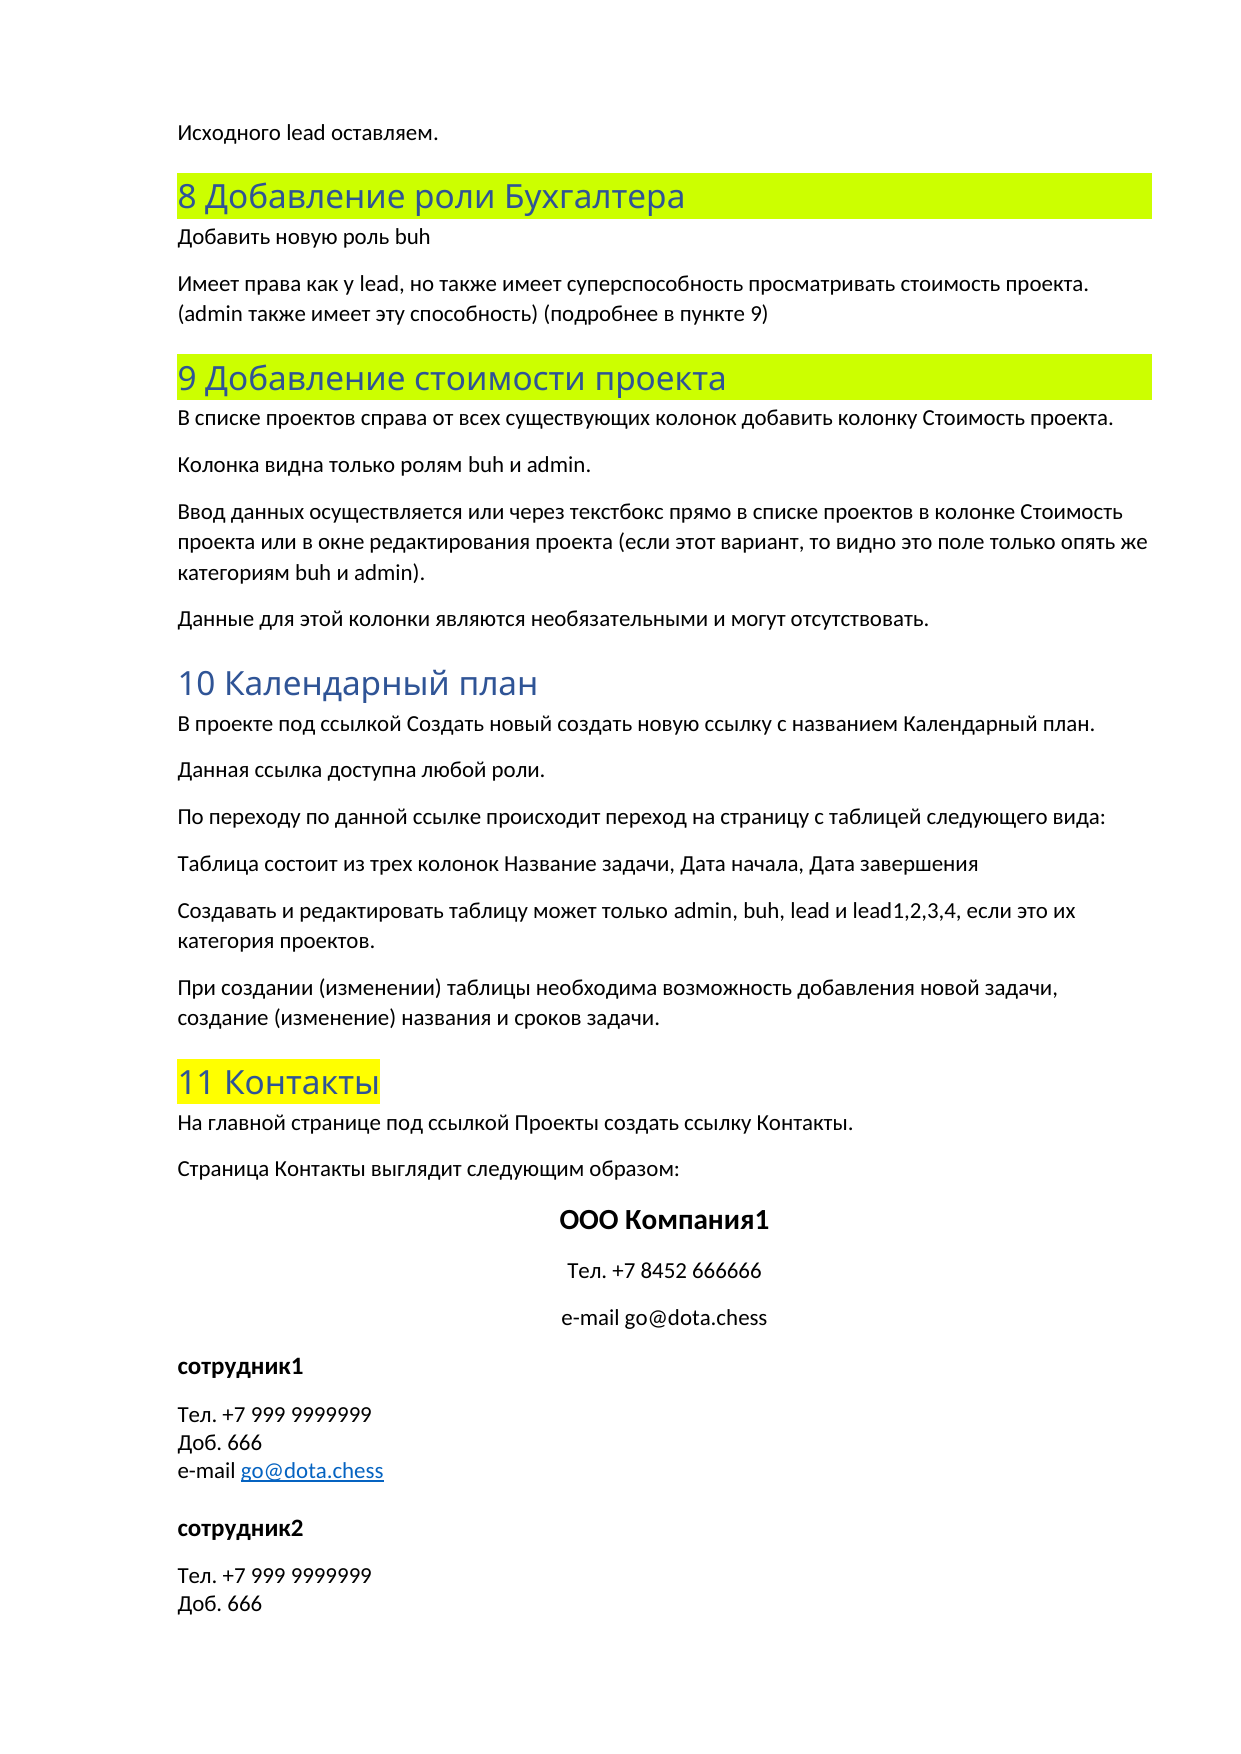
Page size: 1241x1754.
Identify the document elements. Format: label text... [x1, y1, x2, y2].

text Исходного lead оставляем. [177, 118, 1152, 146]
text сотрудник2 [177, 1512, 1152, 1542]
text сотрудник1 [177, 1350, 1152, 1381]
subtitle 9 Добавление стоимости проекта [177, 354, 1152, 400]
text В проекте под ссылкой Создать новый создать новую ссылку с названием Календарный план. [177, 709, 1152, 737]
text ООО Компания1 [177, 1201, 1152, 1237]
text e-mail go@dota.chess [177, 1303, 1152, 1331]
text Имеет права как у lead, но также имеет суперспособность просматривать стоимость проекта. (admin также имеет эту способность) (подробнее в пункте 9) [177, 269, 1152, 327]
text Ввод данных осуществляется или через текстбокс прямо в списке проектов в колонке Стоимость проекта или в окне редактирования проекта (если этот вариант, то видно это поле только опять же категориям buh и admin). [177, 497, 1152, 586]
text Тел. +7 999 9999999 [177, 1562, 1152, 1589]
text Страница Контакты выглядит следующим образом: [177, 1154, 1152, 1183]
text В списке проектов справа от всех существующих колонок добавить колонку Стоимость проекта. [177, 403, 1152, 432]
text Данная ссылка доступна любой роли. [177, 756, 1152, 784]
subtitle 8 Добавление роли Бухгалтера [177, 173, 1152, 219]
text Добавить новую роль buh [177, 222, 1152, 250]
subtitle 10 Календарный план [177, 660, 1152, 705]
text Доб. 666 [177, 1589, 1152, 1618]
text Тел. +7 8452 666666 [177, 1257, 1152, 1284]
text Колонка видна только ролям buh и admin. [177, 450, 1152, 478]
text Данные для этой колонки являются необязательными и могут отсутствовать. [177, 604, 1152, 633]
text Тел. +7 999 9999999 [177, 1400, 1152, 1428]
subtitle 11 Контакты [177, 1059, 1152, 1104]
text На главной странице под ссылкой Проекты создать ссылку Контакты. [177, 1108, 1152, 1136]
text По переходу по данной ссылке происходит переход на страницу с таблицей следующего вида: [177, 802, 1152, 831]
text Доб. 666 [177, 1428, 1152, 1456]
text e-mail go@dota.chess [177, 1456, 1152, 1484]
text Таблица состоит из трех колонок Название задачи, Дата начала, Дата завершения [177, 849, 1152, 877]
text Создавать и редактировать таблицу может только admin, buh, lead и lead1,2,3,4, если это их категория проектов. [177, 896, 1152, 954]
text При создании (изменении) таблицы необходима возможность добавления новой задачи, создание (изменение) названия и сроков задачи. [177, 973, 1152, 1032]
